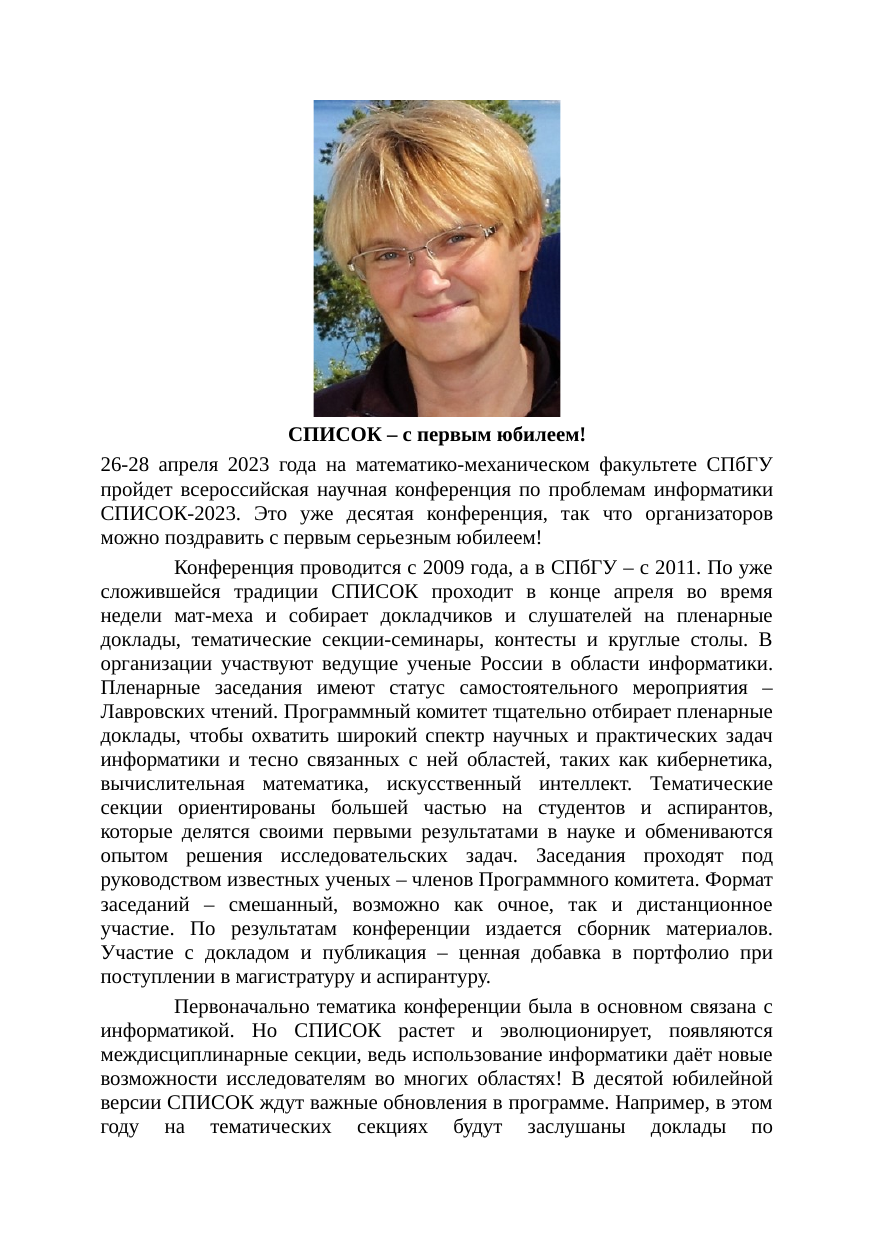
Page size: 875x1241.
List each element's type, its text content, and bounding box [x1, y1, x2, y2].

text Первоначально тематика конференции была в основном связана с информатикой. Но СПИСОК растет и эволюционирует, появляются междисциплинарные секции, ведь использование информатики даёт новые возможности исследователям во многих областях! В десятой юбилейной версии СПИСОК ждут важные обновления в программе. Например, в этом году на тематических секциях будут заслушаны доклады по [100, 994, 774, 1138]
text 26-28 апреля 2023 года на математико-механическом факультете СПбГУ пройдет всероссийская научная конференция по проблемам информатики СПИСОК-2023. Это уже десятая конференция, так что организаторов можно поздравить с первым серьезным юбилеем! [100, 452, 774, 549]
text СПИСОК – с первым юбилеем! [100, 422, 774, 446]
text Конференция проводится с 2009 года, а в СПбГУ – с 2011. По уже сложившейся традиции СПИСОК проходит в конце апреля во время недели мат-меха и собирает докладчиков и слушателей на пленарные доклады, тематические секции-семинары, контесты и круглые столы. В организации участвуют ведущие ученые России в области информатики. Пленарные заседания имеют статус самостоятельного мероприятия – Лавровских чтений. Программный комитет тщательно отбирает пленарные доклады, чтобы охватить широкий спектр научных и практических задач информатики и тесно связанных с ней областей, таких как кибернетика, вычислительная математика, искусственный интеллект. Тематические секции ориентированы большей частью на студентов и аспирантов, которые делятся своими первыми результатами в науке и обмениваются опытом решения исследовательских задач. Заседания проходят под руководством известных ученых – членов Программного комитета. Формат заседаний – смешанный, возможно как очное, так и дистанционное участие. По результатам конференции издается сборник материалов. Участие с докладом и публикация – ценная добавка в портфолио при поступлении в магистратуру и аспирантуру. [100, 554, 774, 988]
picture [313, 100, 561, 417]
